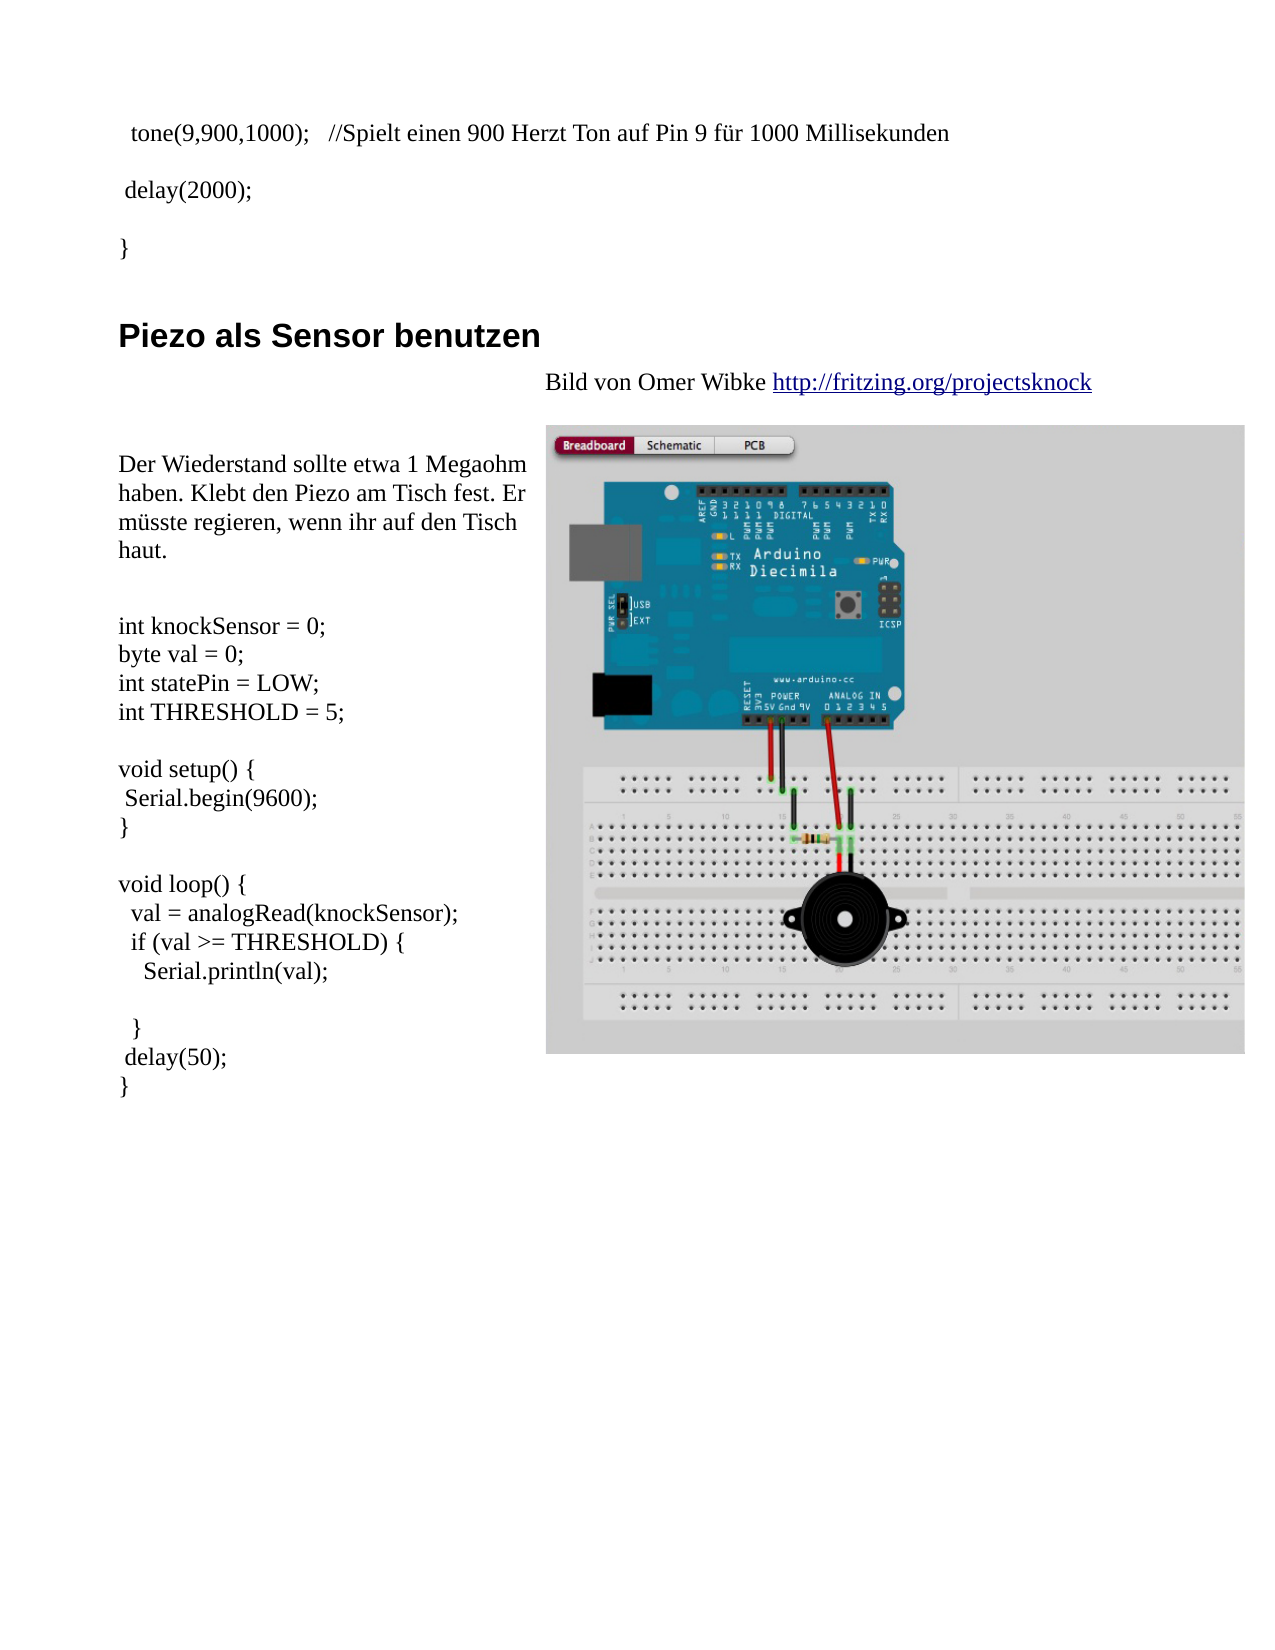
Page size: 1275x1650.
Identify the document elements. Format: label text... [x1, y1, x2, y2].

text tone(9,900,1000); //Spielt einen 900 Herzt Ton auf Pin 9 für 1000 Millisekunden [118, 118, 1157, 147]
text delay(2000); [118, 176, 1157, 204]
subtitle Piezo als Sensor benutzen [118, 316, 1157, 354]
text int knockSensor = 0; byte val = 0; int statePin = LOW; int THRESHOLD = 5; void setup() { Serial.begin(9600); } void loop() { val = analogRead(knockSensor); if (val >= THRESHOLD) { Serial.println(val); } delay(50); } [118, 577, 1157, 1099]
picture [545, 425, 1245, 1054]
text } [118, 233, 1157, 262]
text Der Wiederstand sollte etwa 1 Megaohm haben. Klebt den Piezo am Tisch fest. Er müsste regieren, wenn ihr auf den Tisch haut. [118, 449, 545, 564]
text Bild von Omer Wibke http://fritzing.org/projectsknock [118, 367, 1157, 396]
